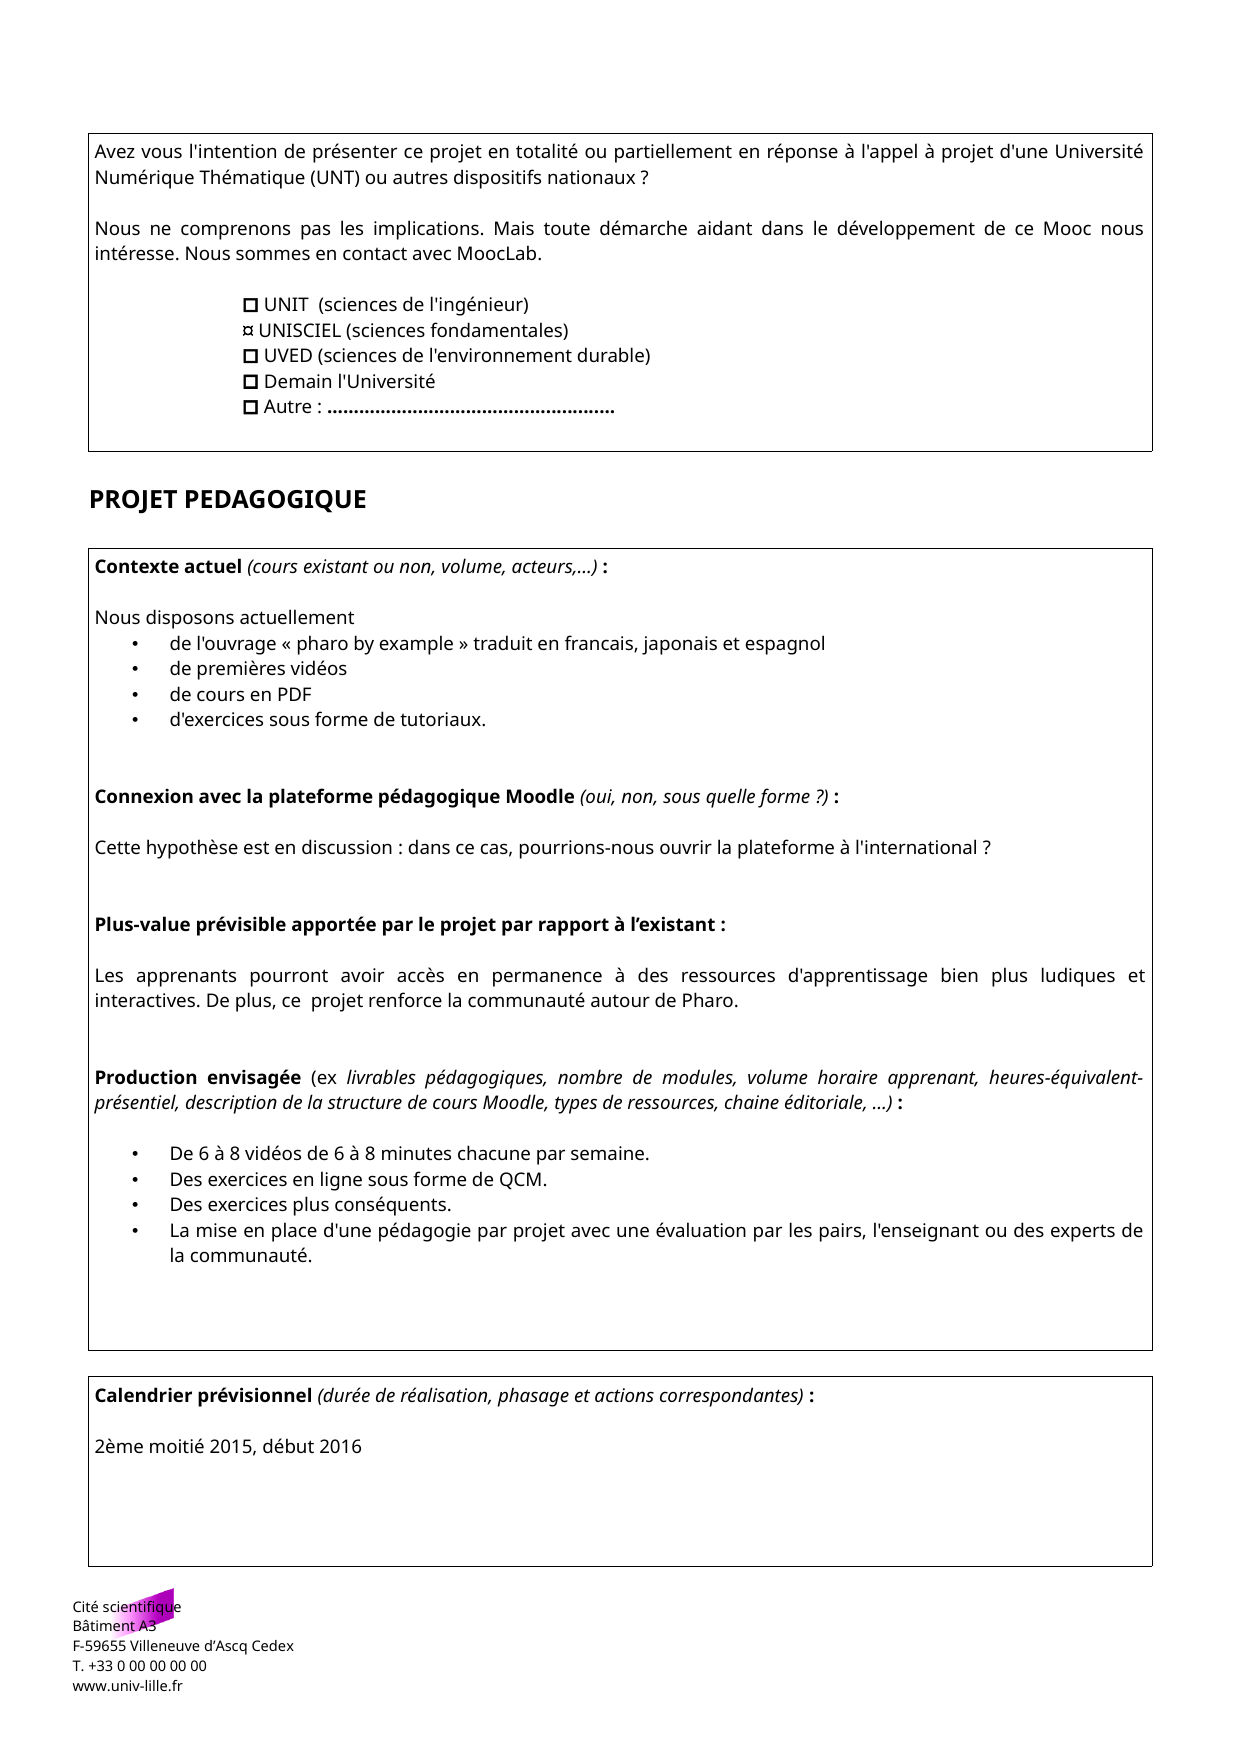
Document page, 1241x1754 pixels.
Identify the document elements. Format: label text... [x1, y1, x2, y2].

picture [0, 1582, 179, 1707]
table_header Contexte actuel (cours existant ou non, volume, acteurs,…) : Nous disposons actuellement de l'ouvrage « pharo by example » traduit en francais, japonais et espagnol de premières vidéos de cours en PDF d'exercices sous forme de tutoriaux. Connexion avec la plateforme pédagogique Moodle (oui, non, sous quelle forme ?) : Cette hypothèse est en discussion : dans ce cas, pourrions-nous ouvrir la plateforme à l'international ? Plus-value prévisible apportée par le projet par rapport à l’existant : Les apprenants pourront avoir accès en permanence à des ressources d'apprentissage bien plus ludiques et interactives. De plus, ce projet renforce la communauté autour de Pharo. Production envisagée (ex livrables pédagogiques, nombre de modules, volume horaire apprenant, heures-équivalent-présentiel, description de la structure de cours Moodle, types de ressources, chaine éditoriale, …) : De 6 à 8 vidéos de 6 à 8 minutes chacune par semaine. Des exercices en ligne sous forme de QCM. Des exercices plus conséquents. La mise en place d'une pédagogie par projet avec une évaluation par les pairs, l'enseignant ou des experts de la communauté. [89, 549, 1152, 1350]
subtitle PROJET PEDAGOGIQUE [88, 482, 1152, 516]
table_header Calendrier prévisionnel (durée de réalisation, phasage et actions correspondantes) : 2ème moitié 2015, début 2016 [89, 1377, 1152, 1566]
table_header Avez vous l'intention de présenter ce projet en totalité ou partiellement en réponse à l'appel à projet d'une Université Numérique Thématique (UNT) ou autres dispositifs nationaux ? Nous ne comprenons pas les implications. Mais toute démarche aidant dans le développement de ce Mooc nous intéresse. Nous sommes en contact avec MoocLab.  UNIT (sciences de l'ingénieur) x UNISCIEL (sciences fondamentales)  UVED (sciences de l'environnement durable)  Demain l'Université  Autre : ...................................................... [89, 134, 1152, 451]
